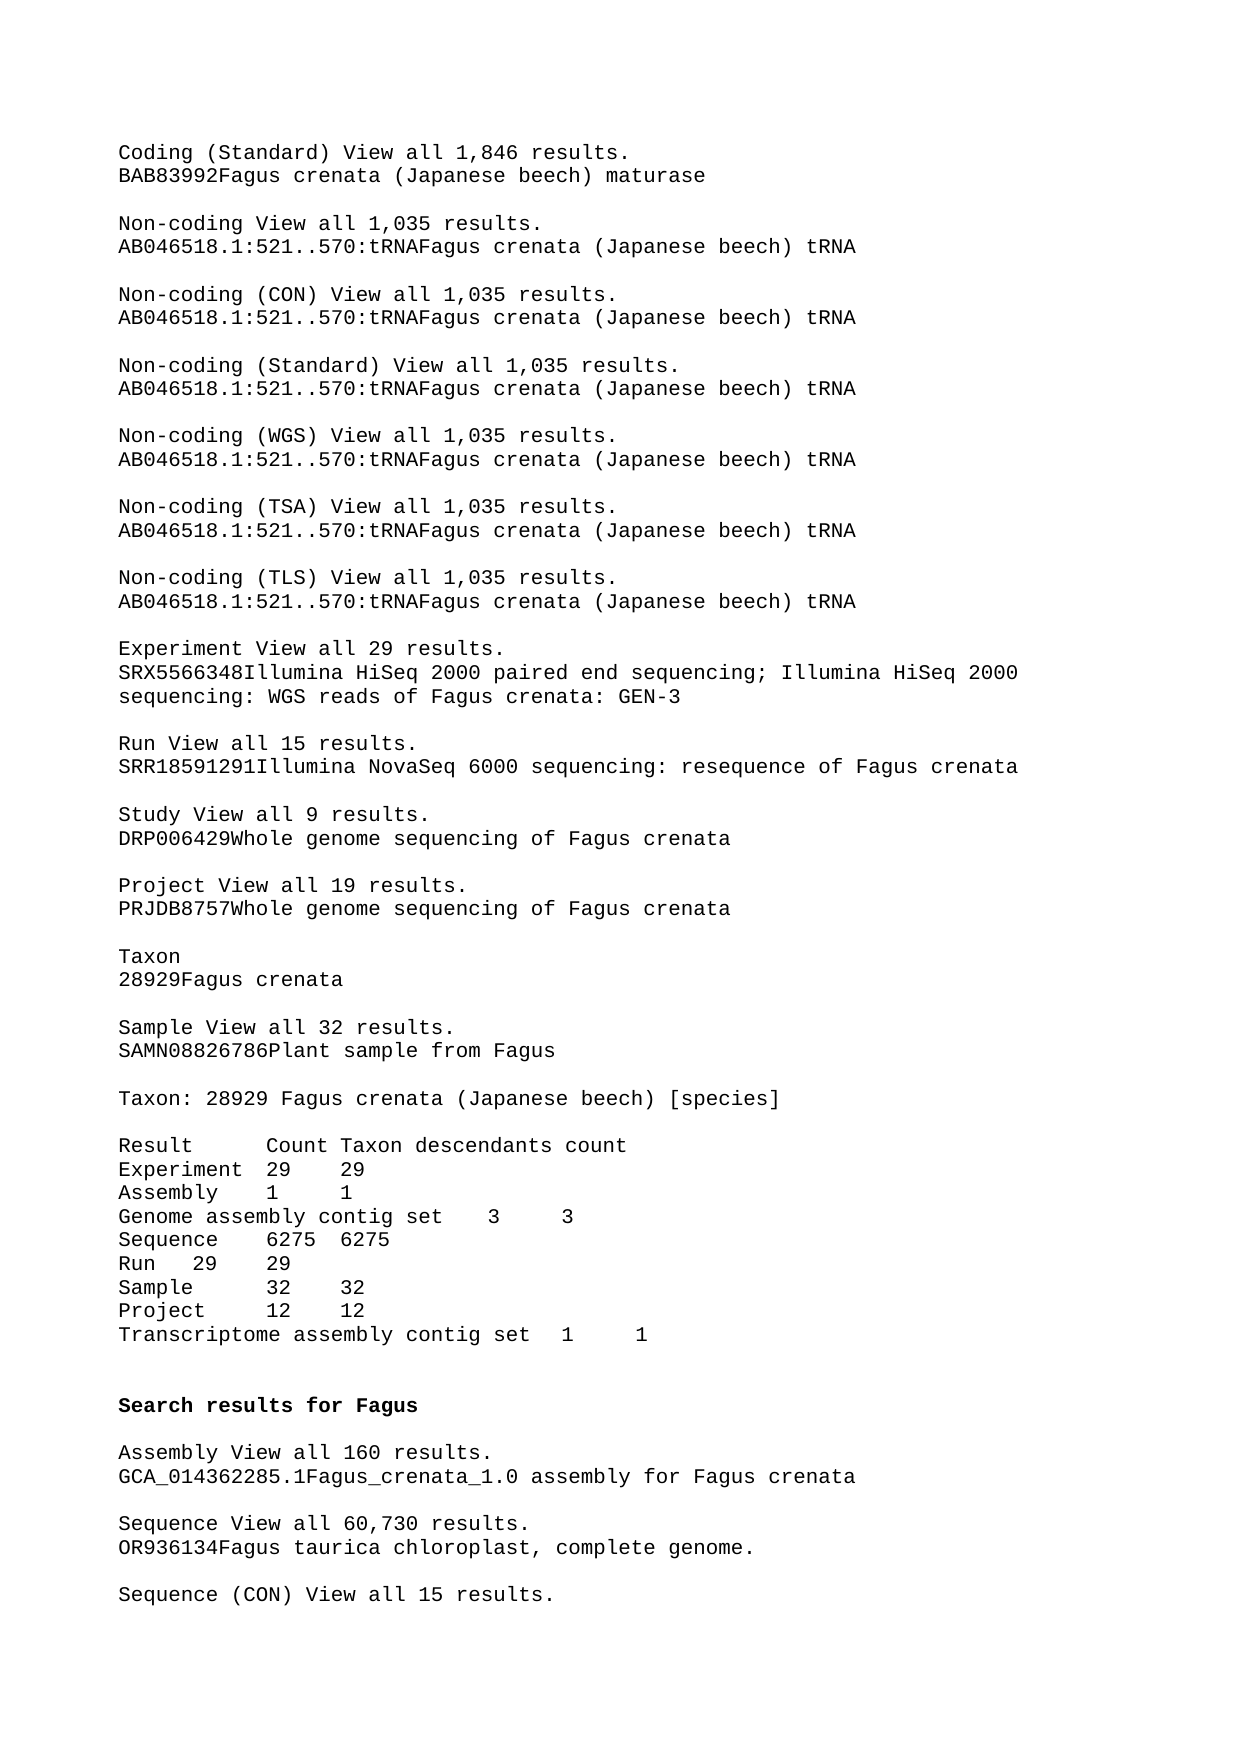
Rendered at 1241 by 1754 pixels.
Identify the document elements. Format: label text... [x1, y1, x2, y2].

text Sequence View all 60,730 results. [118, 1513, 1122, 1537]
text Coding (Standard) View all 1,846 results. [118, 142, 1122, 165]
text Genome assembly contig set 3 3 [118, 1206, 1122, 1229]
text DRP006429Whole genome sequencing of Fagus crenata [118, 827, 1122, 851]
text SAMN08826786Plant sample from Fagus [118, 1040, 1122, 1064]
text Study View all 9 results. [118, 804, 1122, 827]
text Sample 32 32 [118, 1277, 1122, 1300]
text Experiment 29 29 [118, 1158, 1122, 1182]
text Non-coding (TLS) View all 1,035 results. [118, 567, 1122, 591]
text OR936134Fagus taurica chloroplast, complete genome. [118, 1537, 1122, 1561]
text Non-coding (TSA) View all 1,035 results. [118, 496, 1122, 520]
text Project 12 12 [118, 1300, 1122, 1324]
text AB046518.1:521..570:tRNAFagus crenata (Japanese beech) tRNA [118, 378, 1122, 402]
text Sequence (CON) View all 15 results. [118, 1584, 1122, 1608]
text AB046518.1:521..570:tRNAFagus crenata (Japanese beech) tRNA [118, 307, 1122, 331]
text 28929Fagus crenata [118, 969, 1122, 993]
text Search results for Fagus [118, 1395, 1122, 1419]
text AB046518.1:521..570:tRNAFagus crenata (Japanese beech) tRNA [118, 591, 1122, 615]
text BAB83992Fagus crenata (Japanese beech) maturase [118, 165, 1122, 189]
text Taxon: 28929 Fagus crenata (Japanese beech) [species] [118, 1088, 1122, 1111]
text Sequence 6275 6275 [118, 1229, 1122, 1253]
text Assembly 1 1 [118, 1182, 1122, 1206]
text Non-coding (Standard) View all 1,035 results. [118, 354, 1122, 378]
text Run 29 29 [118, 1253, 1122, 1277]
text Transcriptome assembly contig set 1 1 [118, 1324, 1122, 1348]
text Sample View all 32 results. [118, 1017, 1122, 1040]
text Run View all 15 results. [118, 733, 1122, 757]
text Non-coding View all 1,035 results. [118, 213, 1122, 236]
text Non-coding (CON) View all 1,035 results. [118, 284, 1122, 307]
text Assembly View all 160 results. [118, 1442, 1122, 1466]
text AB046518.1:521..570:tRNAFagus crenata (Japanese beech) tRNA [118, 236, 1122, 260]
text Project View all 19 results. [118, 875, 1122, 898]
text SRR18591291Illumina NovaSeq 6000 sequencing: resequence of Fagus crenata [118, 757, 1122, 780]
text PRJDB8757Whole genome sequencing of Fagus crenata [118, 898, 1122, 922]
text Non-coding (WGS) View all 1,035 results. [118, 426, 1122, 449]
text SRX5566348Illumina HiSeq 2000 paired end sequencing; Illumina HiSeq 2000 sequencing: WGS reads of Fagus crenata: GEN-3 [118, 662, 1122, 709]
text Taxon [118, 946, 1122, 969]
text AB046518.1:521..570:tRNAFagus crenata (Japanese beech) tRNA [118, 449, 1122, 473]
text Result Count Taxon descendants count [118, 1135, 1122, 1158]
text Experiment View all 29 results. [118, 638, 1122, 662]
text AB046518.1:521..570:tRNAFagus crenata (Japanese beech) tRNA [118, 520, 1122, 544]
text GCA_014362285.1Fagus_crenata_1.0 assembly for Fagus crenata [118, 1466, 1122, 1489]
